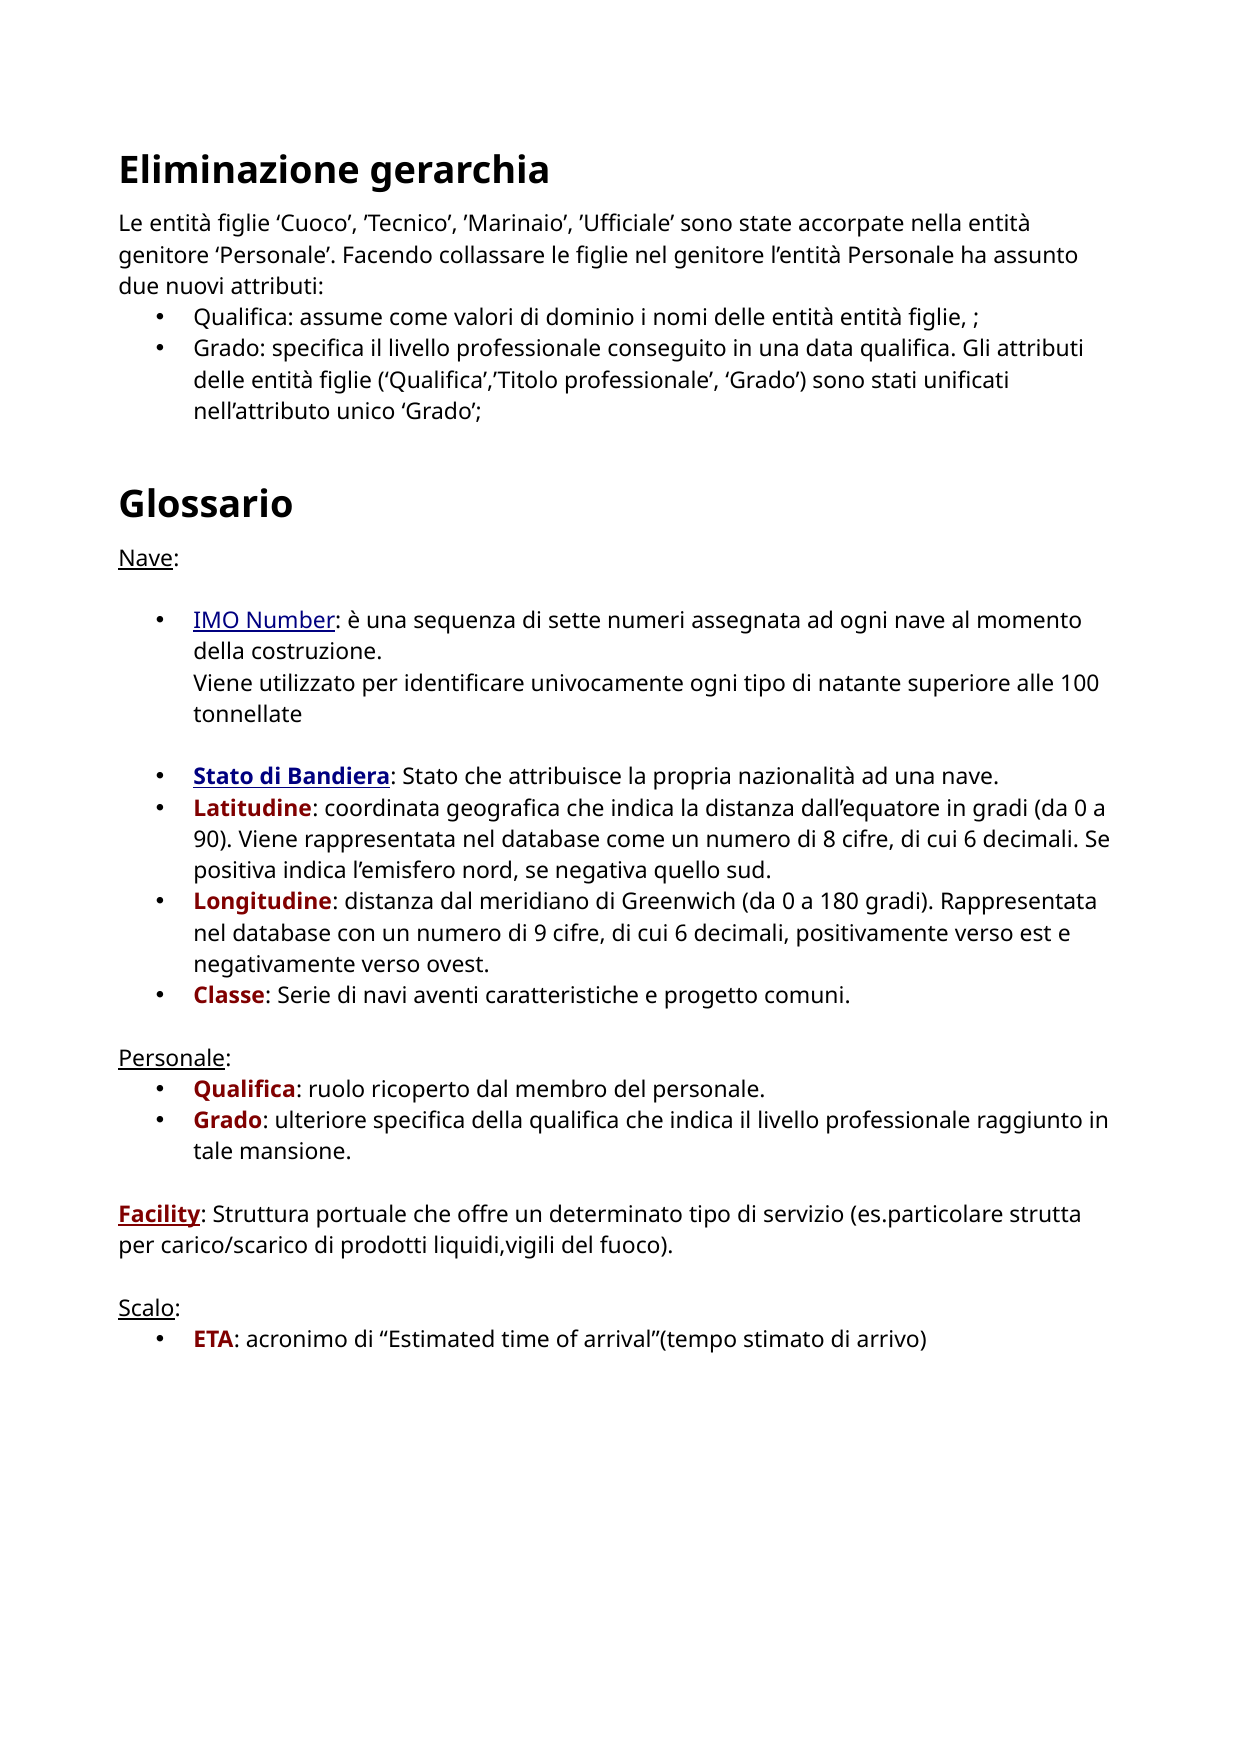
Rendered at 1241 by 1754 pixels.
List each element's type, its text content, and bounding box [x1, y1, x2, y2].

text Le entità figlie ‘Cuoco’, ’Tecnico’, ’Marinaio’, ’Ufficiale’ sono state accorpate nella entità genitore ‘Personale’. Facendo collassare le figlie nel genitore l’entità Personale ha assunto due nuovi attributi: [118, 207, 1122, 301]
list Grado: ulteriore specifica della qualifica che indica il livello professionale raggiunto in tale mansione. [156, 1104, 1122, 1167]
list ETA: acronimo di “Estimated time of arrival”(tempo stimato di arrivo) [156, 1323, 1122, 1354]
list Classe: Serie di navi aventi caratteristiche e progetto comuni. [156, 979, 1122, 1010]
text Facility: Struttura portuale che offre un determinato tipo di servizio (es.particolare strutta per carico/scarico di prodotti liquidi,vigili del fuoco). [118, 1198, 1122, 1260]
text Scalo: [118, 1292, 1122, 1323]
list Latitudine: coordinata geografica che indica la distanza dall’equatore in gradi (da 0 a 90). Viene rappresentata nel database come un numero di 8 cifre, di cui 6 decimali. Se positiva indica l’emisfero nord, se negativa quello sud. [156, 792, 1122, 885]
list Qualifica: ruolo ricoperto dal membro del personale. [156, 1073, 1122, 1104]
subtitle Eliminazione gerarchia [118, 143, 1122, 195]
list Grado: specifica il livello professionale conseguito in una data qualifica. Gli attributi delle entità figlie (‘Qualifica’,’Titolo professionale’, ‘Grado’) sono stati unificati nell’attributo unico ‘Grado’; [156, 332, 1122, 426]
text Personale: [118, 1042, 1122, 1073]
list Longitudine: distanza dal meridiano di Greenwich (da 0 a 180 gradi). Rappresentata nel database con un numero di 9 cifre, di cui 6 decimali, positivamente verso est e negativamente verso ovest. [156, 885, 1122, 979]
text Nave: [118, 542, 1122, 573]
subtitle Glossario [118, 477, 1122, 529]
list IMO Number: è una sequenza di sette numeri assegnata ad ogni nave al momento della costruzione. Viene utilizzato per identificare univocamente ogni tipo di natante superiore alle 100 tonnellate [156, 604, 1122, 729]
list Qualifica: assume come valori di dominio i nomi delle entità entità figlie, ; [156, 301, 1122, 332]
list Stato di Bandiera: Stato che attribuisce la propria nazionalità ad una nave. [156, 760, 1122, 792]
